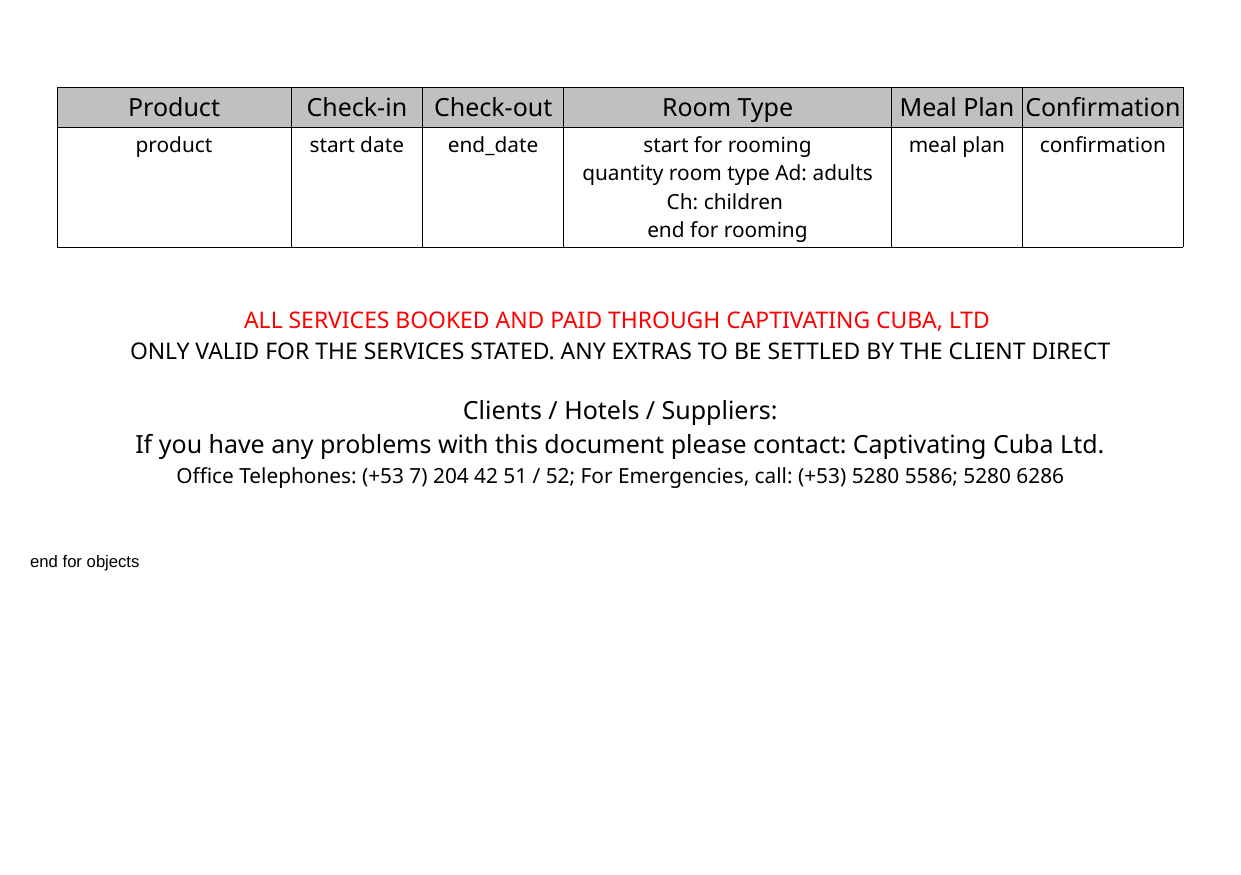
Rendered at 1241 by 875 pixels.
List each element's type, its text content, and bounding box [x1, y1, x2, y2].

table_header Confirmation [1023, 88, 1183, 127]
table_header Meal Plan [892, 88, 1022, 127]
table_header Room Type [564, 88, 891, 127]
table_cell start for rooming quantity room type Ad: adults Ch: children end for rooming [564, 128, 891, 247]
table_cell meal plan [892, 128, 1022, 247]
table_cell confirmation [1023, 128, 1183, 247]
table_header Check-out [423, 88, 563, 127]
table_cell start date [292, 128, 422, 247]
table_cell product [58, 128, 291, 247]
text end for objects [30, 552, 1210, 571]
table_header Product [58, 88, 291, 127]
table_cell end_date [423, 128, 563, 247]
table_header ALL SERVICES BOOKED AND PAID THROUGH CAPTIVATING CUBA, LTD ONLY VALID FOR THE SERVICES STATED. ANY EXTRAS TO BE SETTLED BY THE CLIENT DIRECT Clients / Hotels / Suppliers: If you have any problems with this document please contact: Captivating Cuba Ltd. Office Telephones: (+53 7) 204 42 51 / 52; For Emergencies, call: (+53) 5280 5586; 5280 6286 [30, 30, 1210, 552]
table_header Check-in [292, 88, 422, 127]
